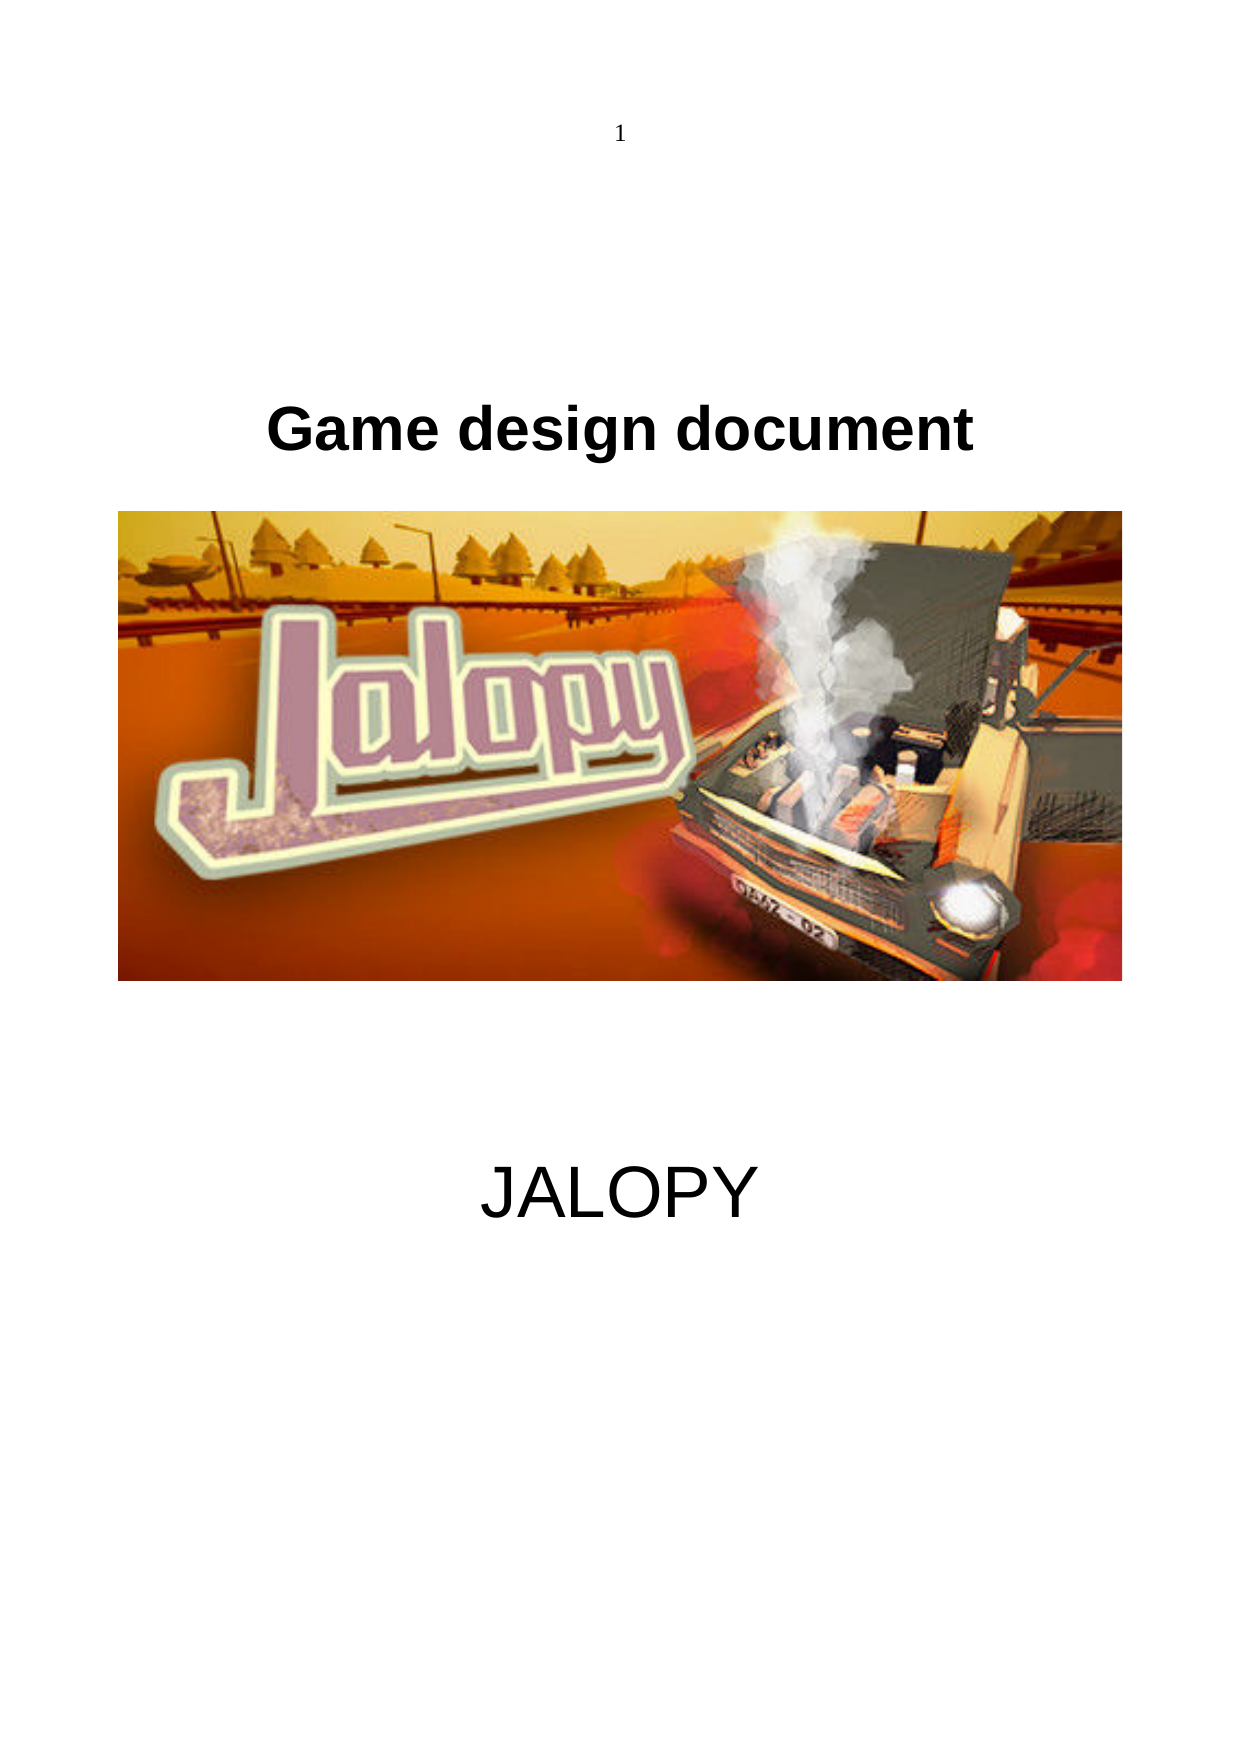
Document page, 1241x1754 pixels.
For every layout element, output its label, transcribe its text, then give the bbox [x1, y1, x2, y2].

text JALOPY [118, 1149, 1122, 1232]
text Game design document [118, 392, 1122, 464]
picture [118, 511, 1123, 981]
